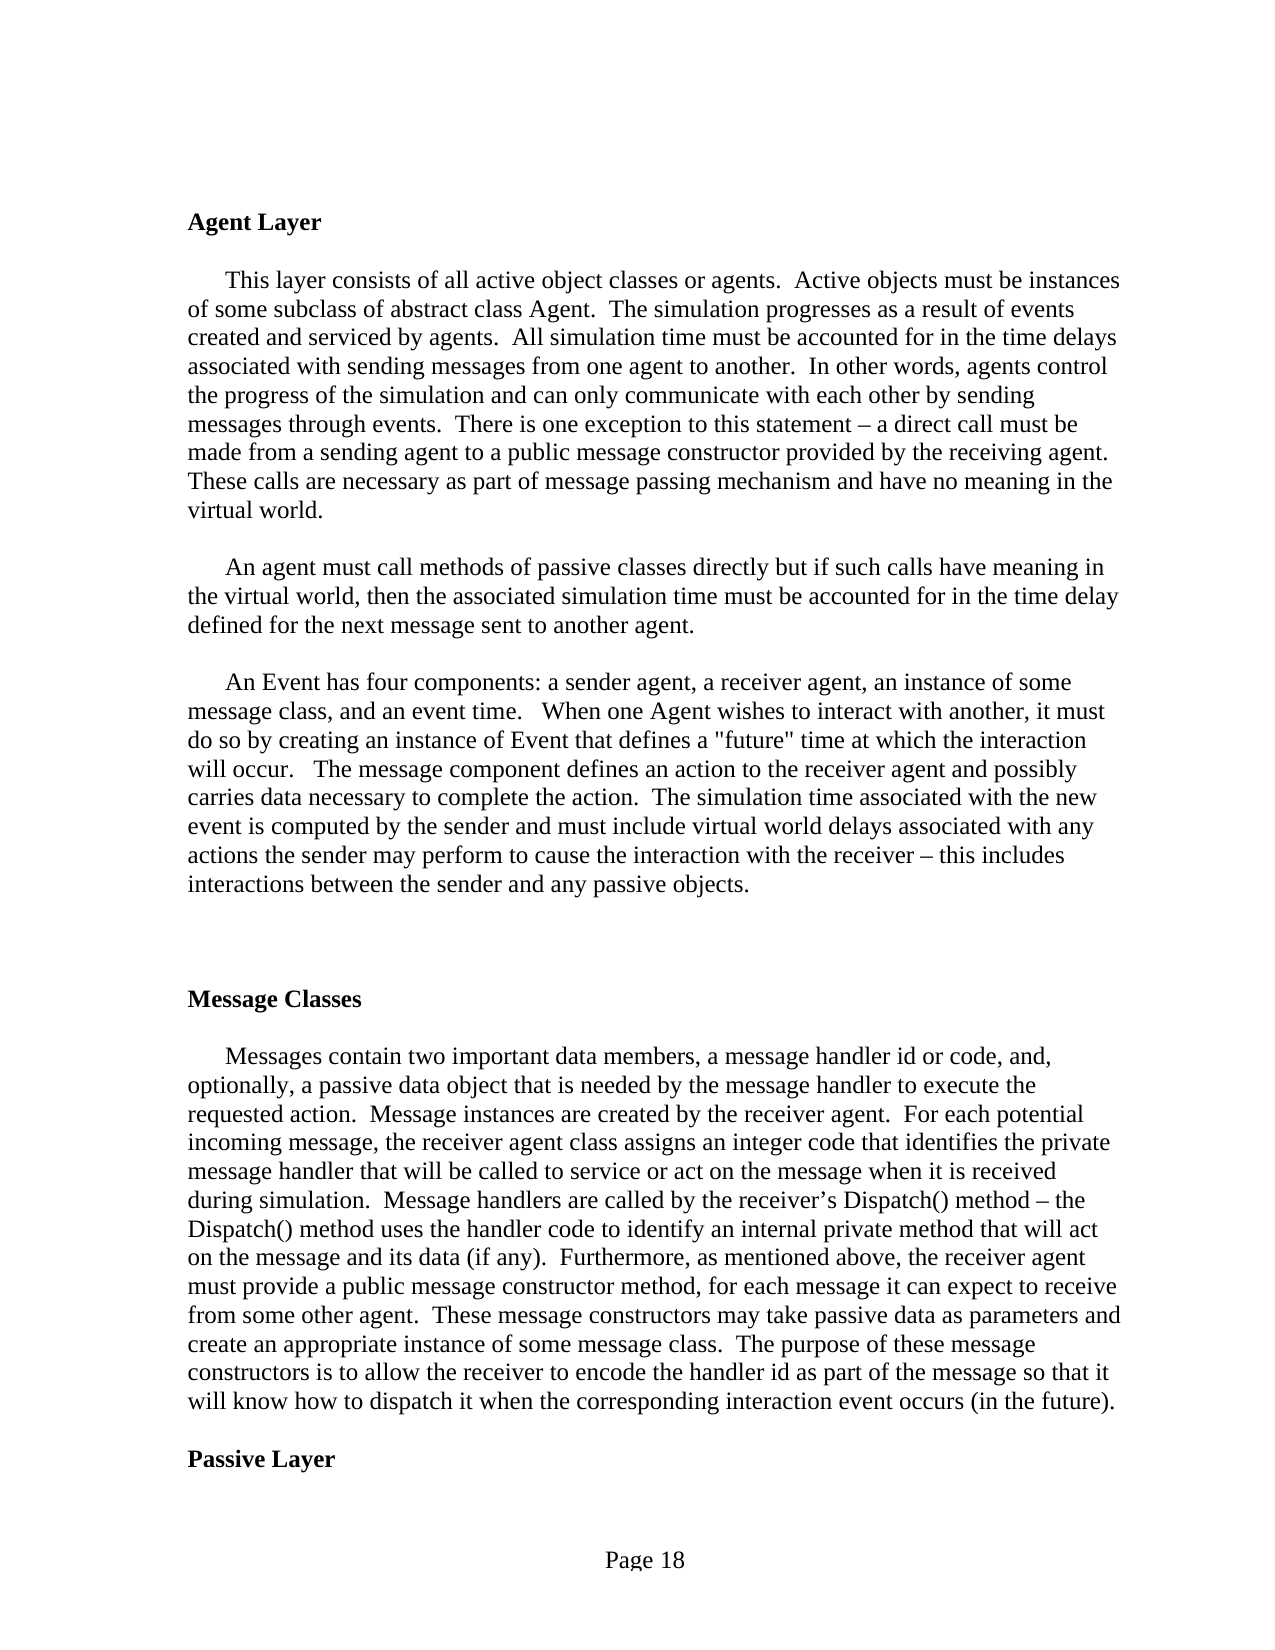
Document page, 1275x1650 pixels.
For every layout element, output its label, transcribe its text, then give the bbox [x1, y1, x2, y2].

text An agent must call methods of passive classes directly but if such calls have meaning in the virtual world, then the associated simulation time must be accounted for in the time delay defined for the next message sent to another agent. [187, 552, 1125, 639]
text This layer consists of all active object classes or agents. Active objects must be instances of some subclass of abstract class Agent. The simulation progresses as a result of events created and serviced by agents. All simulation time must be accounted for in the time delays associated with sending messages from one agent to another. In other words, agents control the progress of the simulation and can only communicate with each other by sending messages through events. There is one exception to this statement – a direct call must be made from a sending agent to a public message constructor provided by the receiving agent. These calls are necessary as part of message passing mechanism and have no meaning in the virtual world. [187, 265, 1125, 524]
text Message Classes [187, 984, 1125, 1012]
text Passive Layer [187, 1444, 1125, 1472]
text Agent Layer [187, 207, 1125, 236]
text Messages contain two important data members, a message handler id or code, and, optionally, a passive data object that is needed by the message handler to execute the requested action. Message instances are created by the receiver agent. For each potential incoming message, the receiver agent class assigns an integer code that identifies the private message handler that will be called to service or act on the message when it is received during simulation. Message handlers are called by the receiver’s Dispatch() method – the Dispatch() method uses the handler code to identify an internal private method that will act on the message and its data (if any). Furthermore, as mentioned above, the receiver agent must provide a public message constructor method, for each message it can expect to receive from some other agent. These message constructors may take passive data as parameters and create an appropriate instance of some message class. The purpose of these message constructors is to allow the receiver to encode the handler id as part of the message so that it will know how to dispatch it when the corresponding interaction event occurs (in the future). [187, 1041, 1125, 1415]
text An Event has four components: a sender agent, a receiver agent, an instance of some message class, and an event time. When one Agent wishes to interact with another, it must do so by creating an instance of Event that defines a "future" time at which the interaction will occur. The message component defines an action to the receiver agent and possibly carries data necessary to complete the action. The simulation time associated with the new event is computed by the sender and must include virtual world delays associated with any actions the sender may perform to cause the interaction with the receiver – this includes interactions between the sender and any passive objects. [187, 667, 1125, 897]
